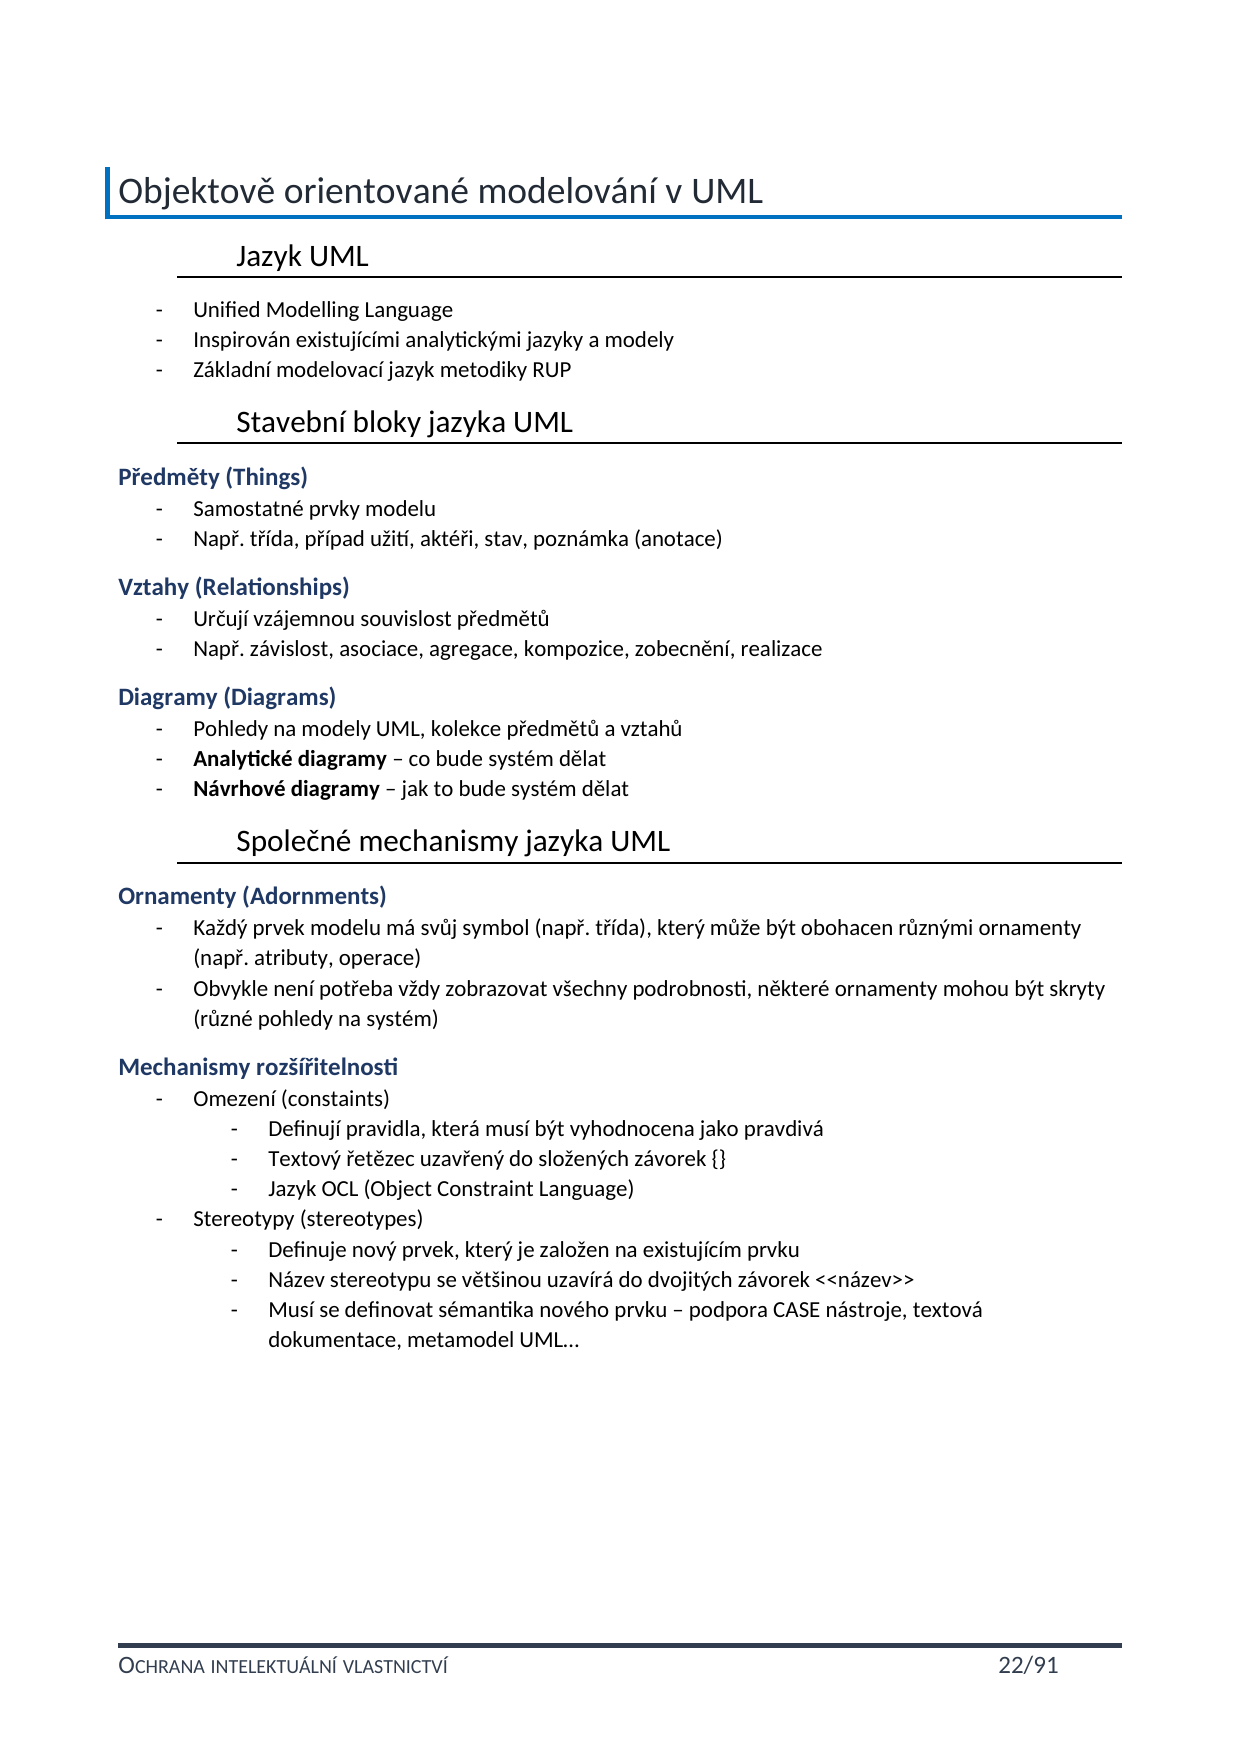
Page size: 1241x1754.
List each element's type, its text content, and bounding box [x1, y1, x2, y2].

list Základní modelovací jazyk metodiky RUP [156, 355, 1122, 383]
list Jazyk OCL (Object Constraint Language) [231, 1174, 1122, 1202]
subtitle Společné mechanismy jazyka UML [177, 821, 1122, 862]
subtitle Jazyk UML [177, 236, 1122, 276]
list Určují vzájemnou souvislost předmětů [156, 604, 1122, 632]
list Pohledy na modely UML, kolekce předmětů a vztahů [156, 714, 1122, 742]
list Omezení (constaints) [156, 1084, 1122, 1112]
list Obvykle není potřeba vždy zobrazovat všechny podrobnosti, některé ornamenty mohou být skryty (různé pohledy na systém) [156, 974, 1122, 1032]
subtitle Stavební bloky jazyka UML [177, 402, 1122, 442]
subtitle Předměty (Things) [118, 461, 1122, 492]
list Např. závislost, asociace, agregace, kompozice, zobecnění, realizace [156, 634, 1122, 662]
list Textový řetězec uzavřený do složených závorek {} [231, 1144, 1122, 1172]
subtitle Vztahy (Relationships) [118, 571, 1122, 602]
list Unified Modelling Language [156, 295, 1122, 323]
subtitle Diagramy (Diagrams) [118, 681, 1122, 712]
subtitle Mechanismy rozšířitelnosti [118, 1051, 1122, 1081]
list Každý prvek modelu má svůj symbol (např. třída), který může být obohacen různými ornamenty (např. atributy, operace) [156, 913, 1122, 971]
list Definují pravidla, která musí být vyhodnocena jako pravdivá [231, 1114, 1122, 1142]
list Návrhové diagramy – jak to bude systém dělat [156, 774, 1122, 802]
subtitle Ornamenty (Adornments) [118, 880, 1122, 911]
list Název stereotypu se většinou uzavírá do dvojitých závorek <<název>> [231, 1265, 1122, 1293]
list Analytické diagramy – co bude systém dělat [156, 744, 1122, 772]
list Definuje nový prvek, který je založen na existujícím prvku [231, 1235, 1122, 1263]
list Inspirován existujícími analytickými jazyky a modely [156, 325, 1122, 353]
list Např. třída, případ užití, aktéři, stav, poznámka (anotace) [156, 524, 1122, 552]
list Stereotypy (stereotypes) [156, 1204, 1122, 1232]
subtitle Objektově orientované modelování v UML [110, 167, 1122, 215]
list Samostatné prvky modelu [156, 494, 1122, 522]
list Musí se definovat sémantika nového prvku – podpora CASE nástroje, textová dokumentace, metamodel UML… [231, 1295, 1122, 1353]
